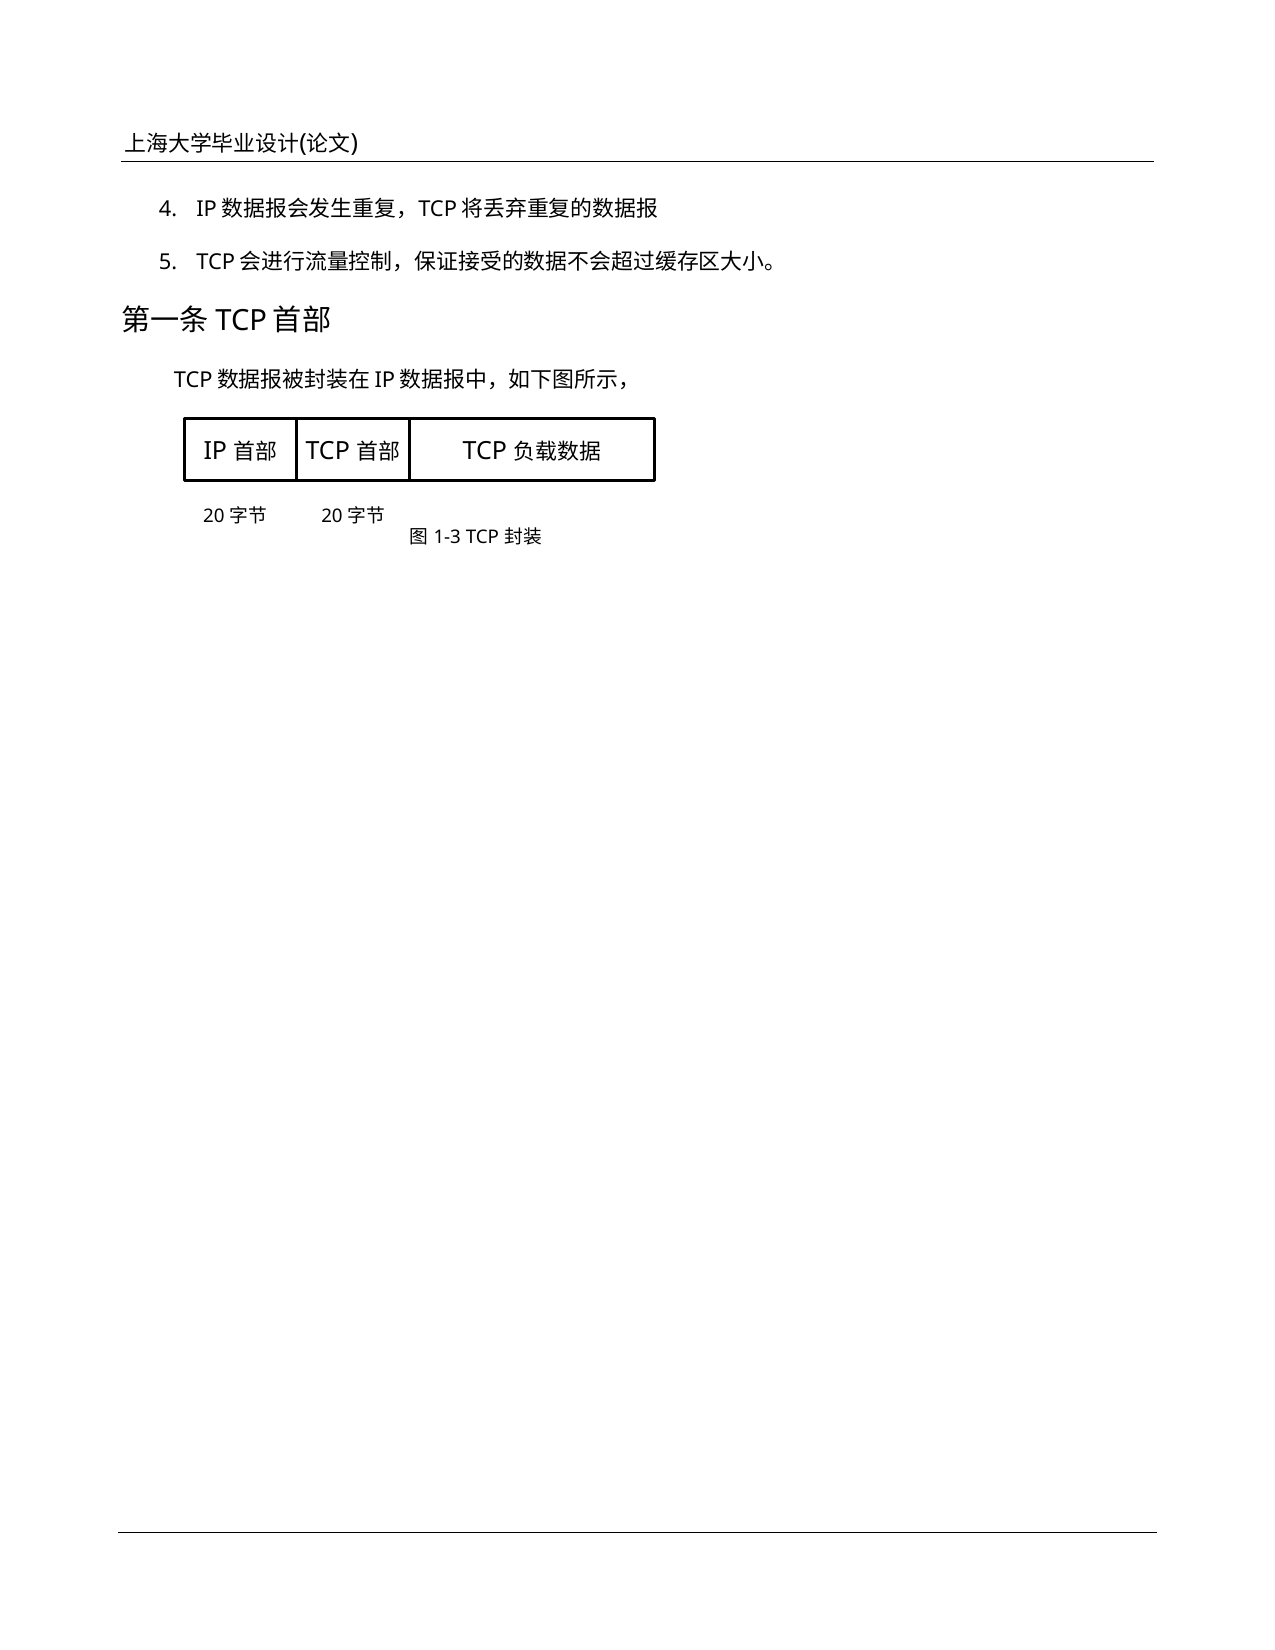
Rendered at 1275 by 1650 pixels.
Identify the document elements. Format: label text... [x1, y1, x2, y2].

list IP数据报会发生重复，TCP将丢弃重复的数据报 [159, 191, 1154, 223]
text TCP数据报被封装在IP数据报中，如下图所示， [121, 362, 1154, 394]
list TCP会进行流量控制，保证接受的数据不会超过缓存区大小。 [159, 244, 1154, 276]
text 第一条 TCP首部 [121, 297, 1154, 339]
